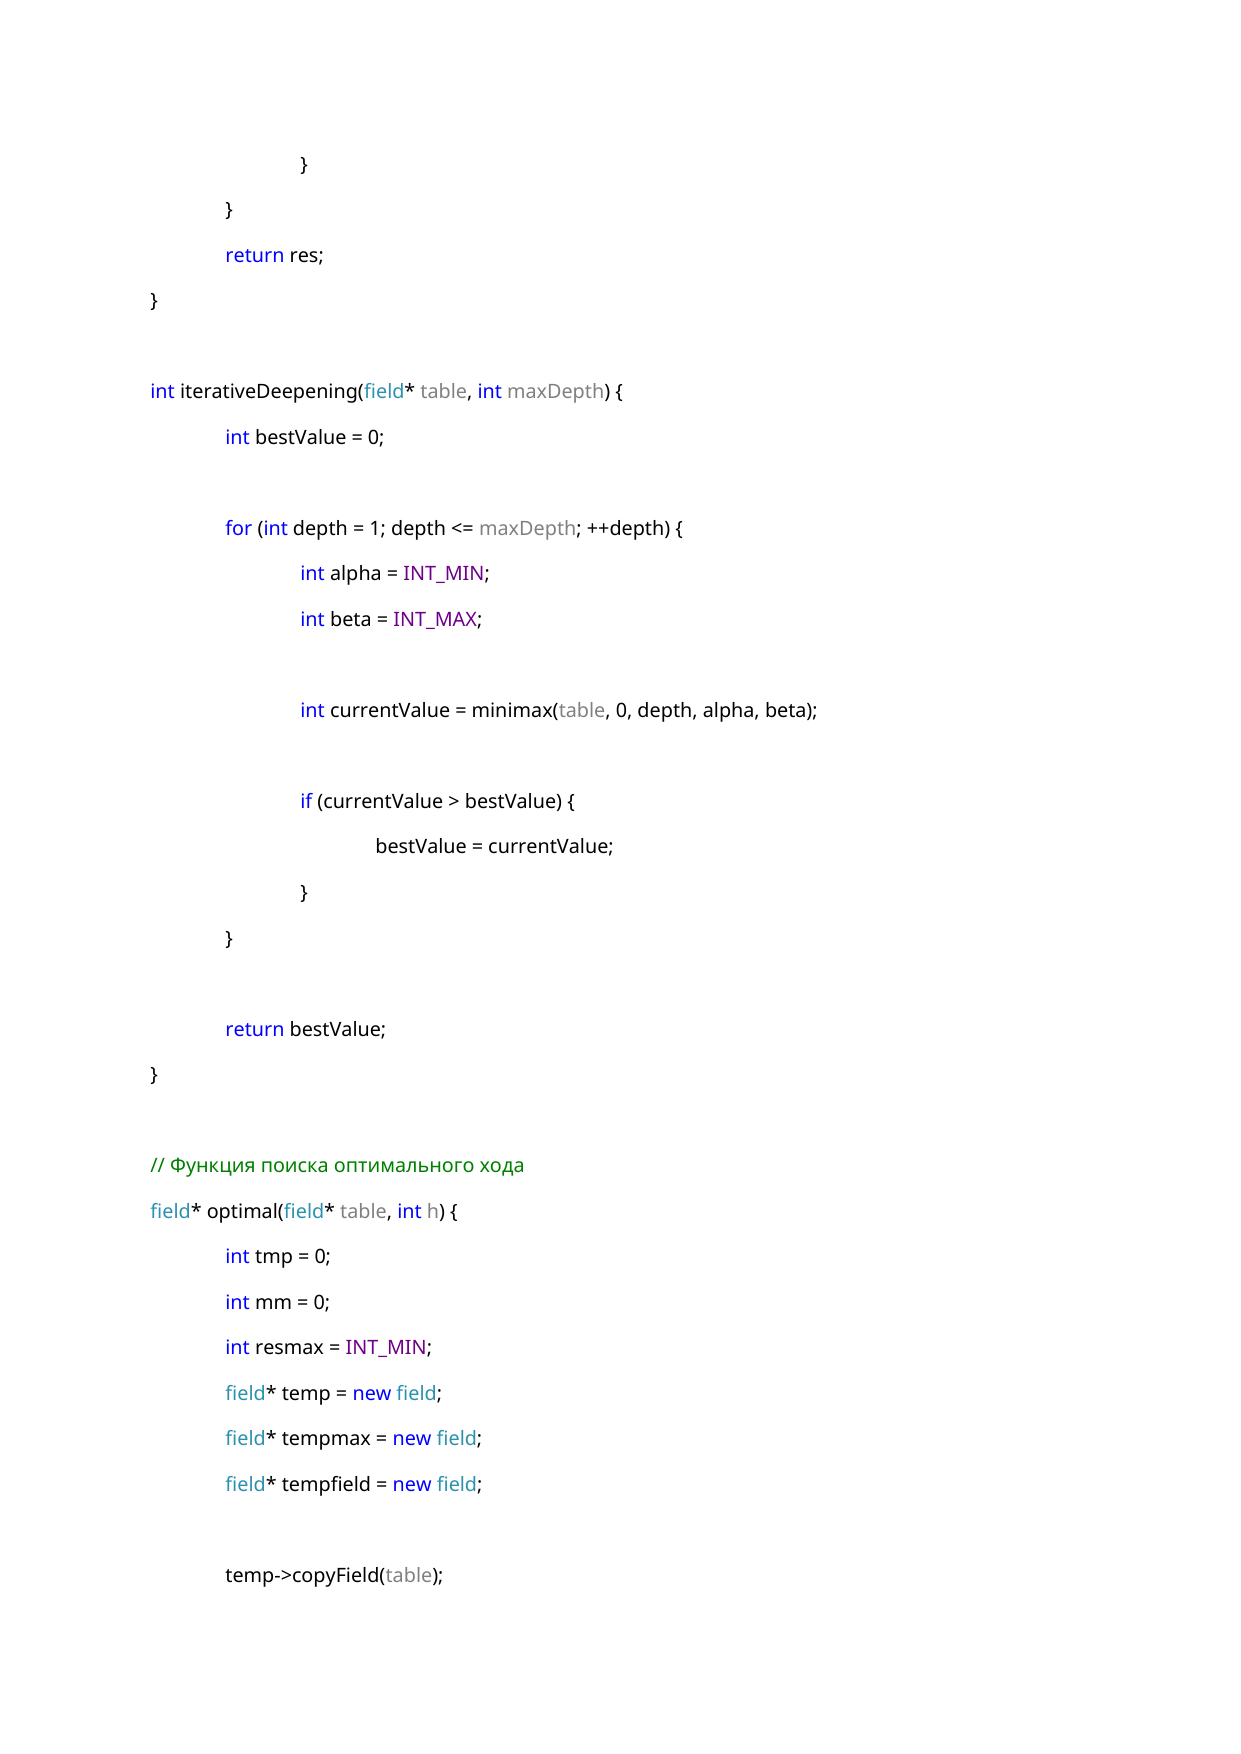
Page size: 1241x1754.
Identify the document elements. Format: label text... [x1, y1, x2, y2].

text field* tempmax = new field; [150, 1424, 1082, 1451]
text } [150, 878, 1082, 905]
text int mm = 0; [150, 1288, 1082, 1315]
text } [150, 195, 1082, 222]
text temp->copyField(table); [150, 1561, 1082, 1588]
text int bestValue = 0; [150, 423, 1082, 450]
text int beta = INT_MAX; [150, 605, 1082, 632]
text int iterativeDeepening(field* table, int maxDepth) { [150, 377, 1082, 404]
text field* tempfield = new field; [150, 1470, 1082, 1497]
text } [150, 286, 1082, 313]
text int resmax = INT_MIN; [150, 1333, 1082, 1360]
text } [150, 924, 1082, 951]
text } [150, 1060, 1082, 1087]
text return res; [150, 241, 1082, 268]
text for (int depth = 1; depth <= maxDepth; ++depth) { [150, 514, 1082, 541]
text return bestValue; [150, 1015, 1082, 1042]
text } [150, 150, 1082, 177]
text field* optimal(field* table, int h) { [150, 1197, 1082, 1224]
text // Функция поиска оптимального хода [150, 1151, 1082, 1178]
text int tmp = 0; [150, 1242, 1082, 1269]
text int alpha = INT_MIN; [150, 559, 1082, 587]
text if (currentValue > bestValue) { [150, 787, 1082, 814]
text int currentValue = minimax(table, 0, depth, alpha, beta); [150, 696, 1082, 723]
text field* temp = new field; [150, 1379, 1082, 1406]
text bestValue = currentValue; [150, 833, 1082, 860]
